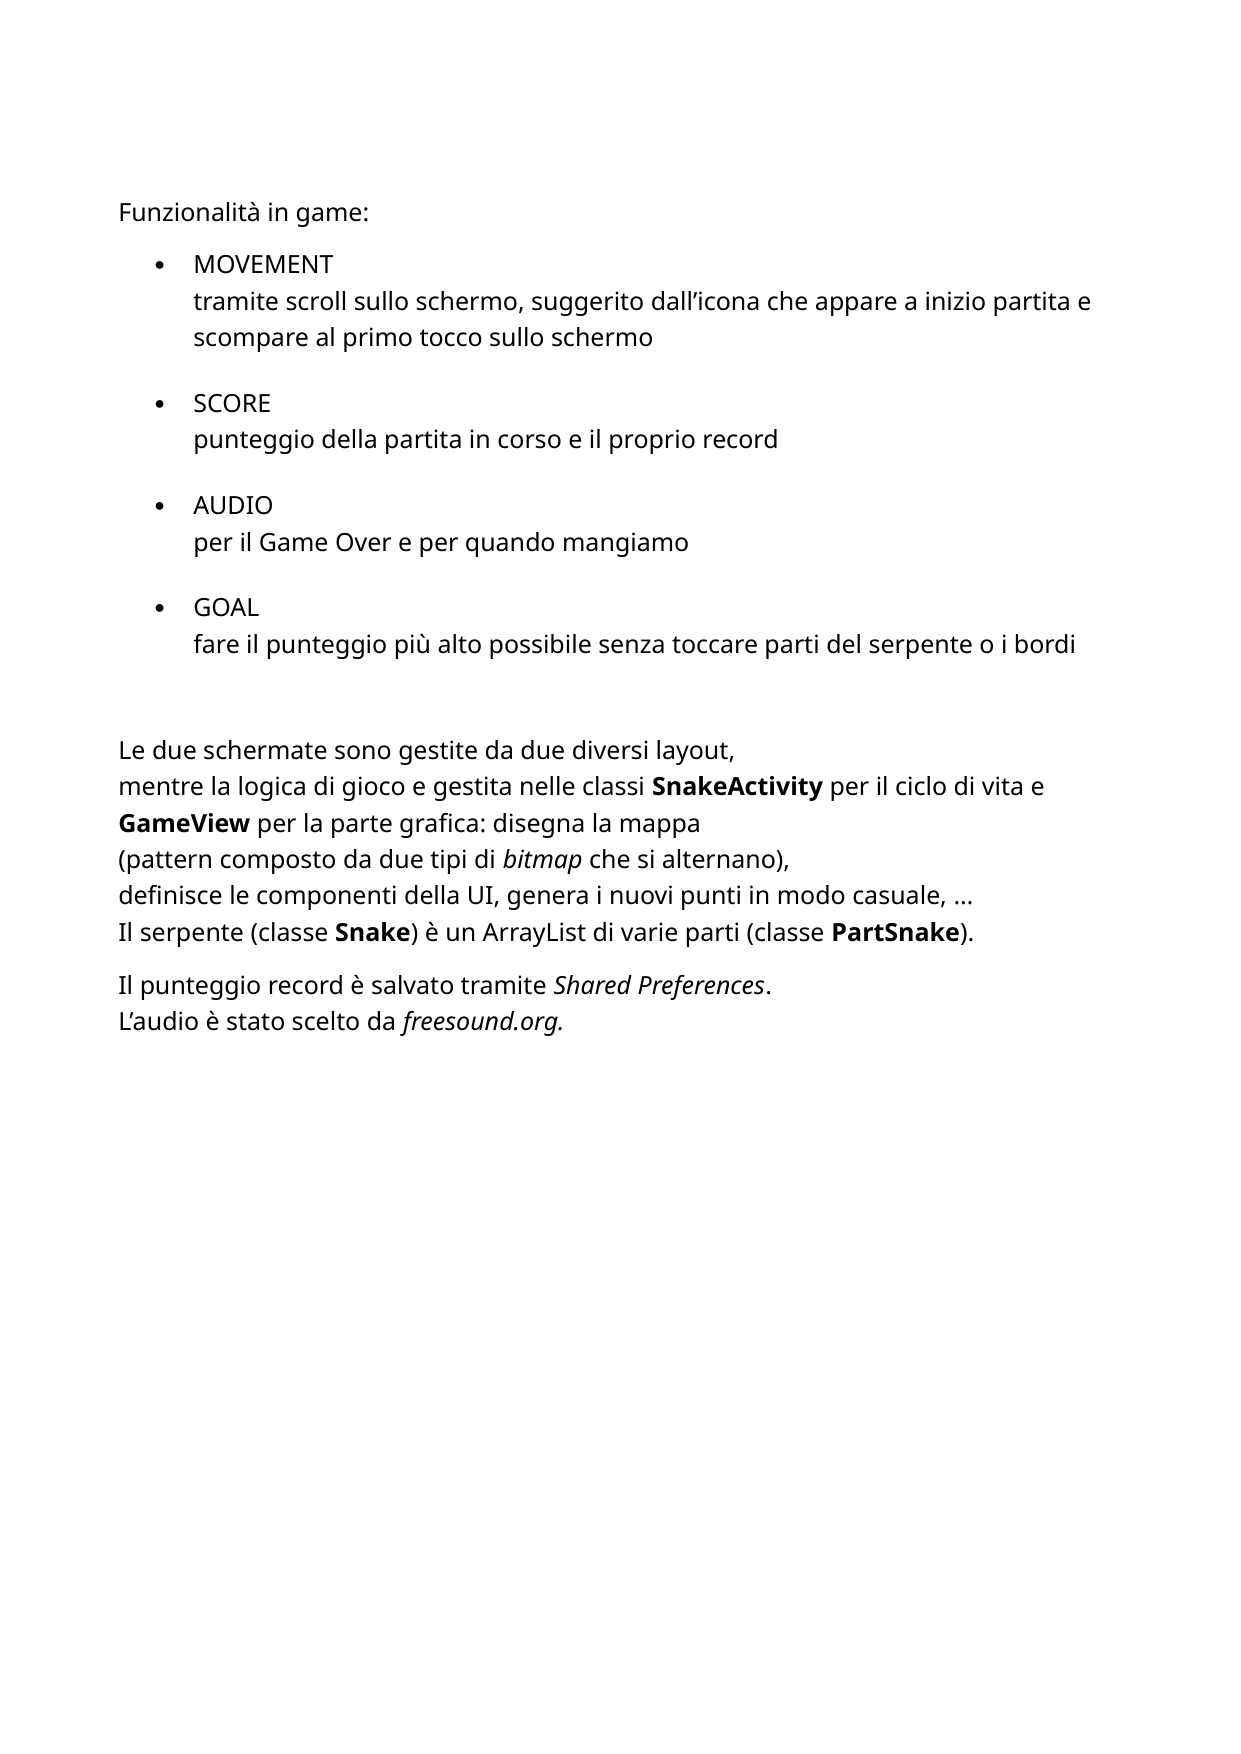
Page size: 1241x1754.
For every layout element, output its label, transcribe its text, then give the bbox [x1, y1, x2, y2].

text Le due schermate sono gestite da due diversi layout, mentre la logica di gioco e gestita nelle classi SnakeActivity per il ciclo di vita e GameView per la parte grafica: disegna la mappa (pattern composto da due tipi di bitmap che si alternano), definisce le componenti della UI, genera i nuovi punti in modo casuale, … Il serpente (classe Snake) è un ArrayList di varie parti (classe PartSnake). [118, 732, 1122, 948]
list MOVEMENT tramite scroll sullo schermo, suggerito dall’icona che appare a inizio partita e scompare al primo tocco sullo schermo [156, 247, 1122, 384]
list GOAL fare il punteggio più alto possibile senza toccare parti del serpente o i bordi [156, 590, 1122, 661]
text Funzionalità in game: [118, 194, 1122, 228]
list SCORE punteggio della partita in corso e il proprio record [156, 386, 1122, 486]
list AUDIO per il Game Over e per quando mangiamo [156, 488, 1122, 588]
text Il punteggio record è salvato tramite Shared Preferences. L’audio è stato scelto da freesound.org. [118, 967, 1122, 1038]
